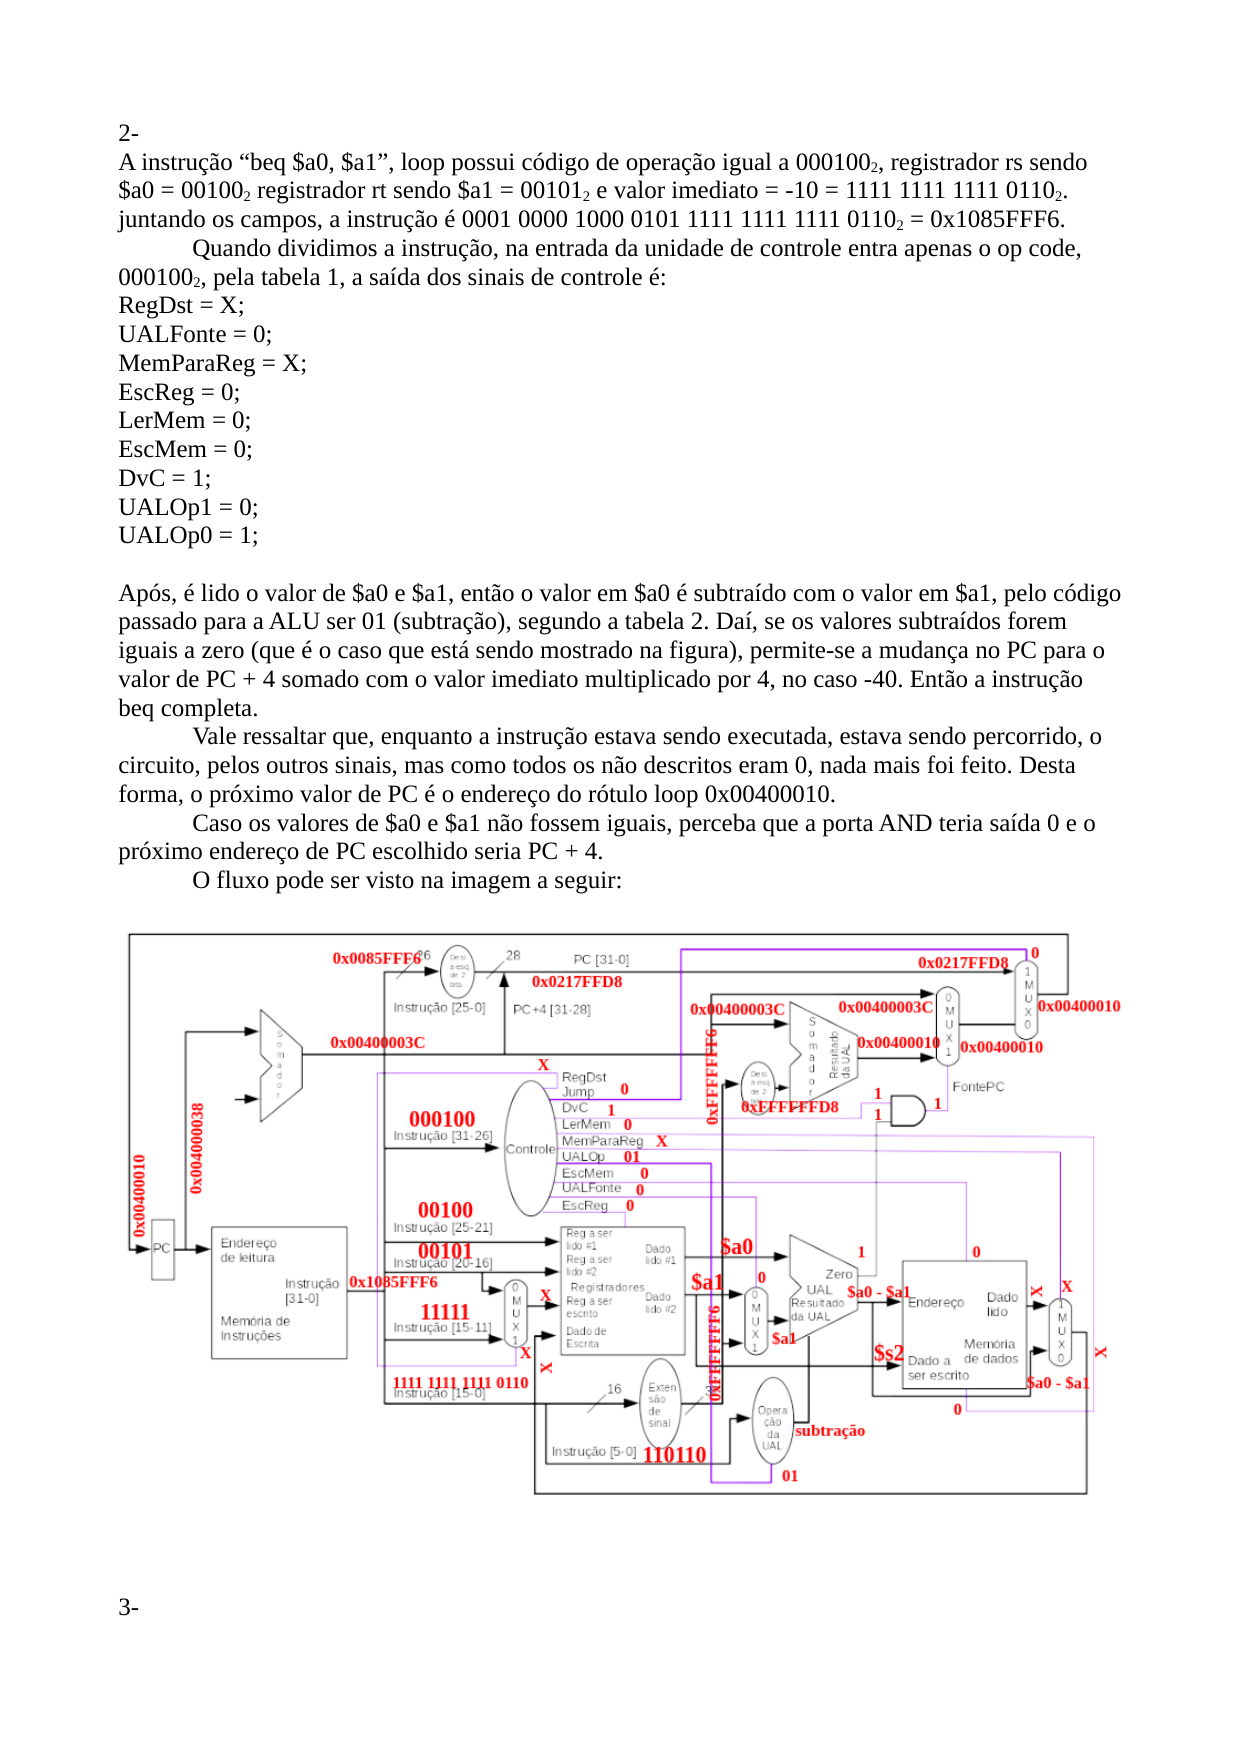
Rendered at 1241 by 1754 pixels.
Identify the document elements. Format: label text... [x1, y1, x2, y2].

text UALOp0 = 1; [118, 521, 1122, 549]
text UALFonte = 0; [118, 319, 1122, 348]
text RegDst = X; [118, 291, 1122, 319]
text 3- [118, 1592, 1122, 1621]
text Caso os valores de $a0 e $a1 não fossem iguais, perceba que a porta AND teria saída 0 e o próximo endereço de PC escolhido seria PC + 4. [118, 808, 1122, 865]
text EscReg = 0; [118, 377, 1122, 406]
text Após, é lido o valor de $a0 e $a1, então o valor em $a0 é subtraído com o valor em $a1, pelo código passado para a ALU ser 01 (subtração), segundo a tabela 2. Daí, se os valores subtraídos forem iguais a zero (que é o caso que está sendo mostrado na figura), permite-se a mudança no PC para o valor de PC + 4 somado com o valor imediato multiplicado por 4, no caso -40. Então a instrução beq completa. [118, 578, 1122, 721]
text O fluxo pode ser visto na imagem a seguir: [118, 865, 1122, 894]
text LerMem = 0; [118, 406, 1122, 434]
text EscMem = 0; [118, 434, 1122, 463]
text MemParaReg = X; [118, 348, 1122, 377]
text DvC = 1; [118, 463, 1122, 492]
text Quando dividimos a instrução, na entrada da unidade de controle entra apenas o op code, 0001002, pela tabela 1, a saída dos sinais de controle é: [118, 233, 1122, 291]
text UALOp1 = 0; [118, 492, 1122, 521]
text juntando os campos, a instrução é 0001 0000 1000 0101 1111 1111 1111 01102 = 0x1085FFF6. [118, 204, 1122, 233]
picture [118, 922, 1123, 1507]
text A instrução “beq $a0, $a1”, loop possui código de operação igual a 0001002, registrador rs sendo $a0 = 001002 registrador rt sendo $a1 = 001012 e valor imediato = -10 = 1111 1111 1111 01102. [118, 147, 1122, 204]
text Vale ressaltar que, enquanto a instrução estava sendo executada, estava sendo percorrido, o circuito, pelos outros sinais, mas como todos os não descritos eram 0, nada mais foi feito. Desta forma, o próximo valor de PC é o endereço do rótulo loop 0x00400010. [118, 721, 1122, 808]
text 2- [118, 118, 1122, 147]
